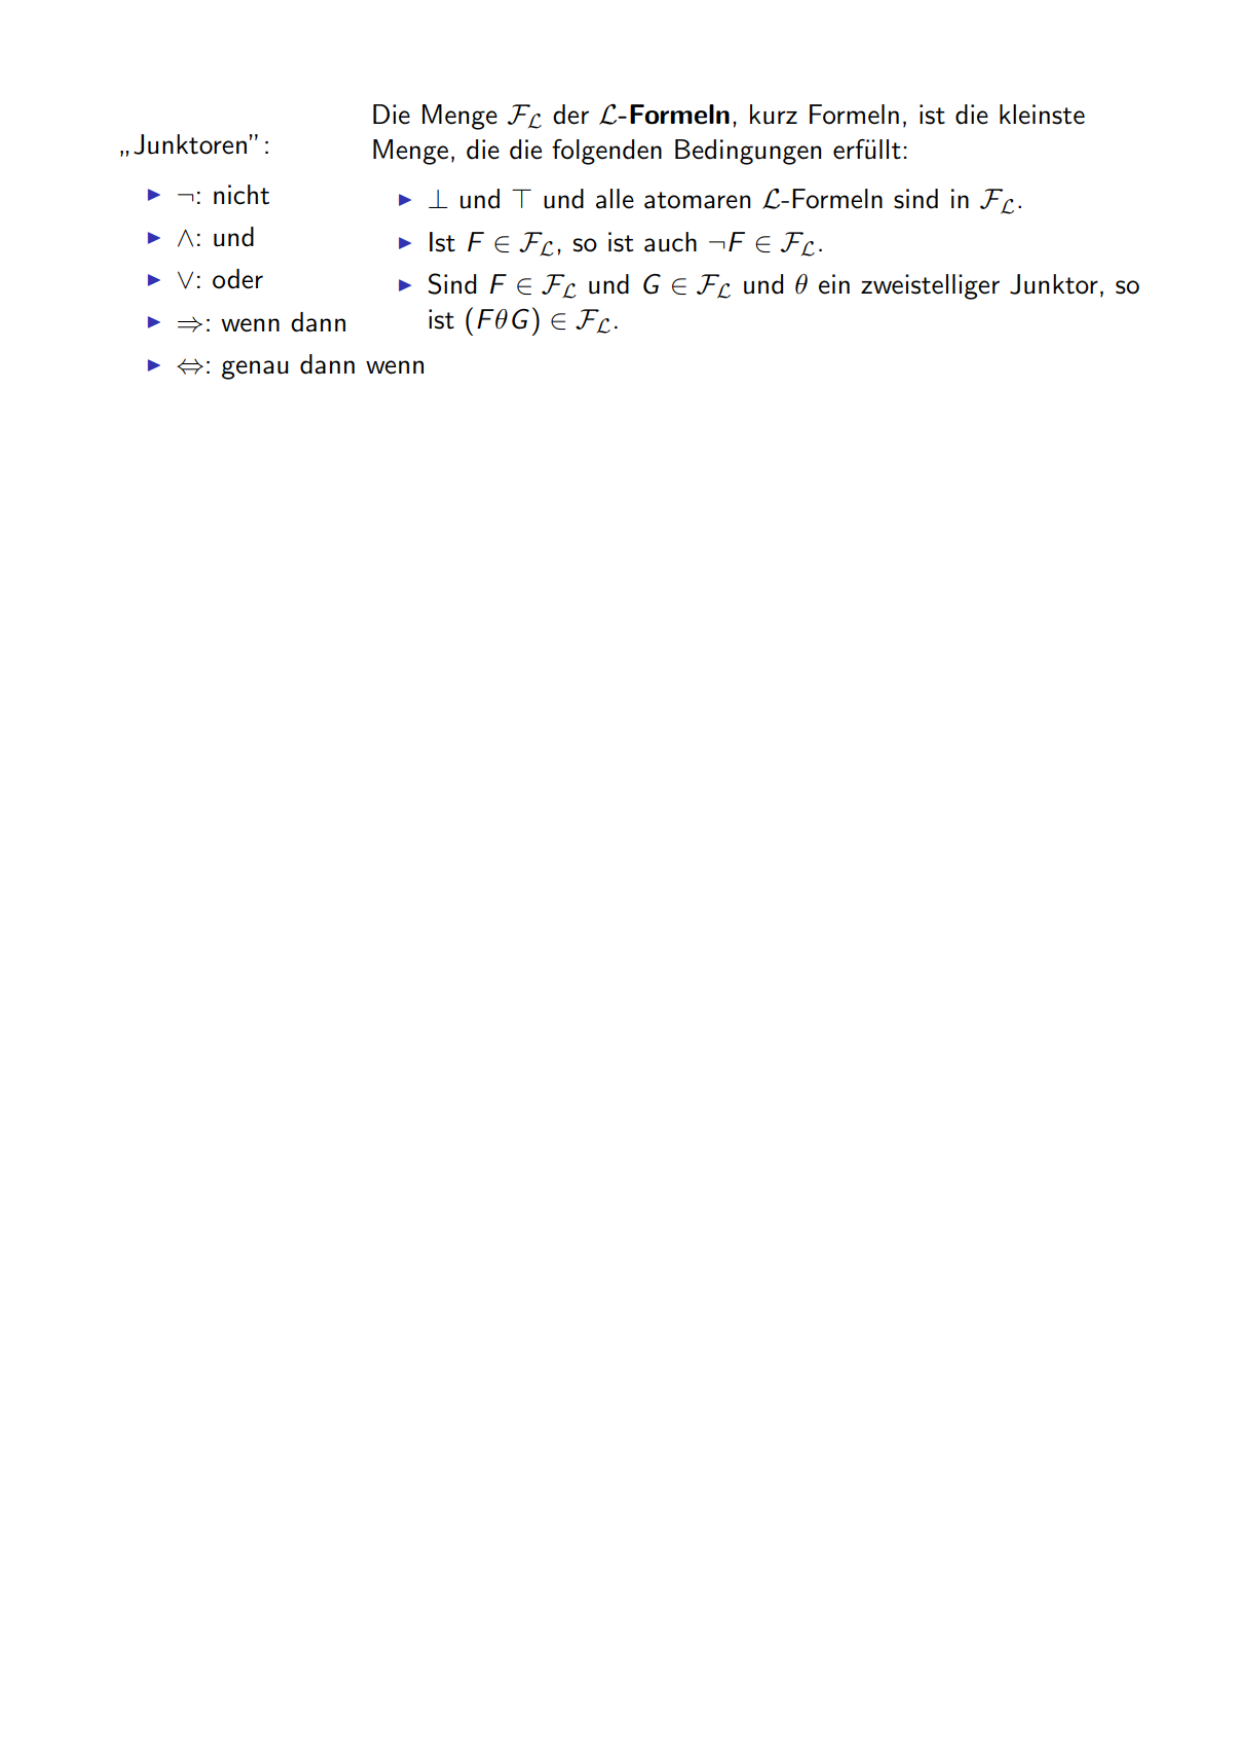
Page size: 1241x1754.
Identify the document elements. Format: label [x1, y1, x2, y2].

picture [117, 96, 1167, 390]
